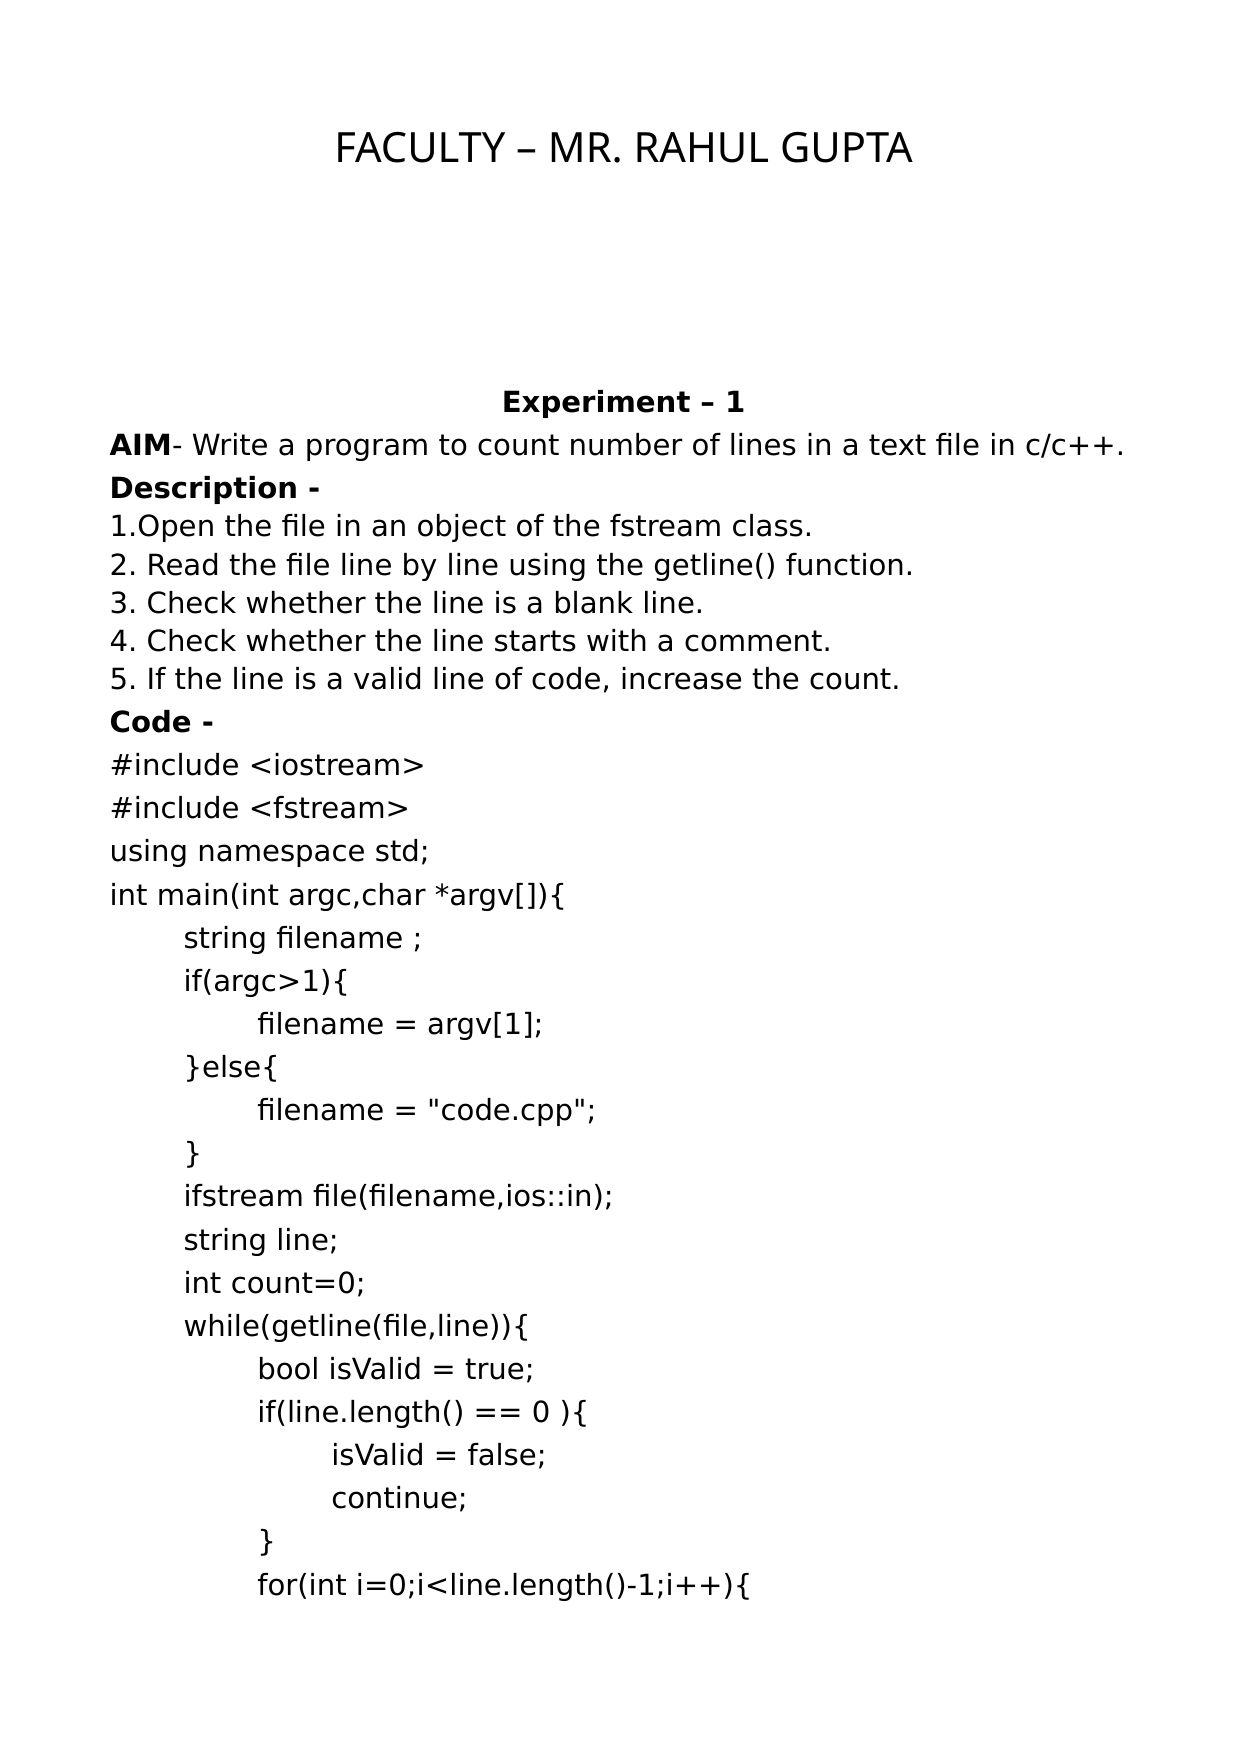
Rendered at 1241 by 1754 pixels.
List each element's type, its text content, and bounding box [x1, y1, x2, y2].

text isValid = false; [109, 1438, 1137, 1472]
text 5. If the line is a valid line of code, increase the count. [109, 662, 1137, 696]
text AIM- Write a program to count number of lines in a text file in c/c++. [109, 428, 1137, 462]
text string filename ; [109, 921, 1137, 955]
text } [109, 1137, 1137, 1171]
text int count=0; [109, 1266, 1137, 1300]
text Code - [109, 705, 1137, 739]
text #include <iostream> [109, 748, 1137, 782]
text 1.Open the file in an object of the fstream class. [109, 510, 1137, 544]
text if(line.length() == 0 ){ [109, 1395, 1137, 1429]
text Experiment – 1 [109, 385, 1137, 419]
text continue; [109, 1482, 1137, 1516]
text 3. Check whether the line is a blank line. [109, 586, 1137, 620]
text #include <fstream> [109, 792, 1137, 826]
text if(argc>1){ [109, 964, 1137, 998]
text bool isValid = true; [109, 1352, 1137, 1386]
text } [109, 1525, 1137, 1559]
text filename = "code.cpp"; [109, 1093, 1137, 1127]
text for(int i=0;i<line.length()-1;i++){ [109, 1568, 1137, 1602]
text ifstream file(filename,ios::in); [109, 1180, 1137, 1214]
text }else{ [109, 1050, 1137, 1084]
text FACULTY – MR. RAHUL GUPTA [109, 118, 1137, 175]
text int main(int argc,char *argv[]){ [109, 878, 1137, 912]
text using namespace std; [109, 835, 1137, 869]
text Description - [109, 472, 1137, 506]
text string line; [109, 1223, 1137, 1257]
text filename = argv[1]; [109, 1007, 1137, 1041]
text 2. Read the file line by line using the getline() function. [109, 548, 1137, 582]
text while(getline(file,line)){ [109, 1309, 1137, 1343]
text 4. Check whether the line starts with a comment. [109, 624, 1137, 658]
